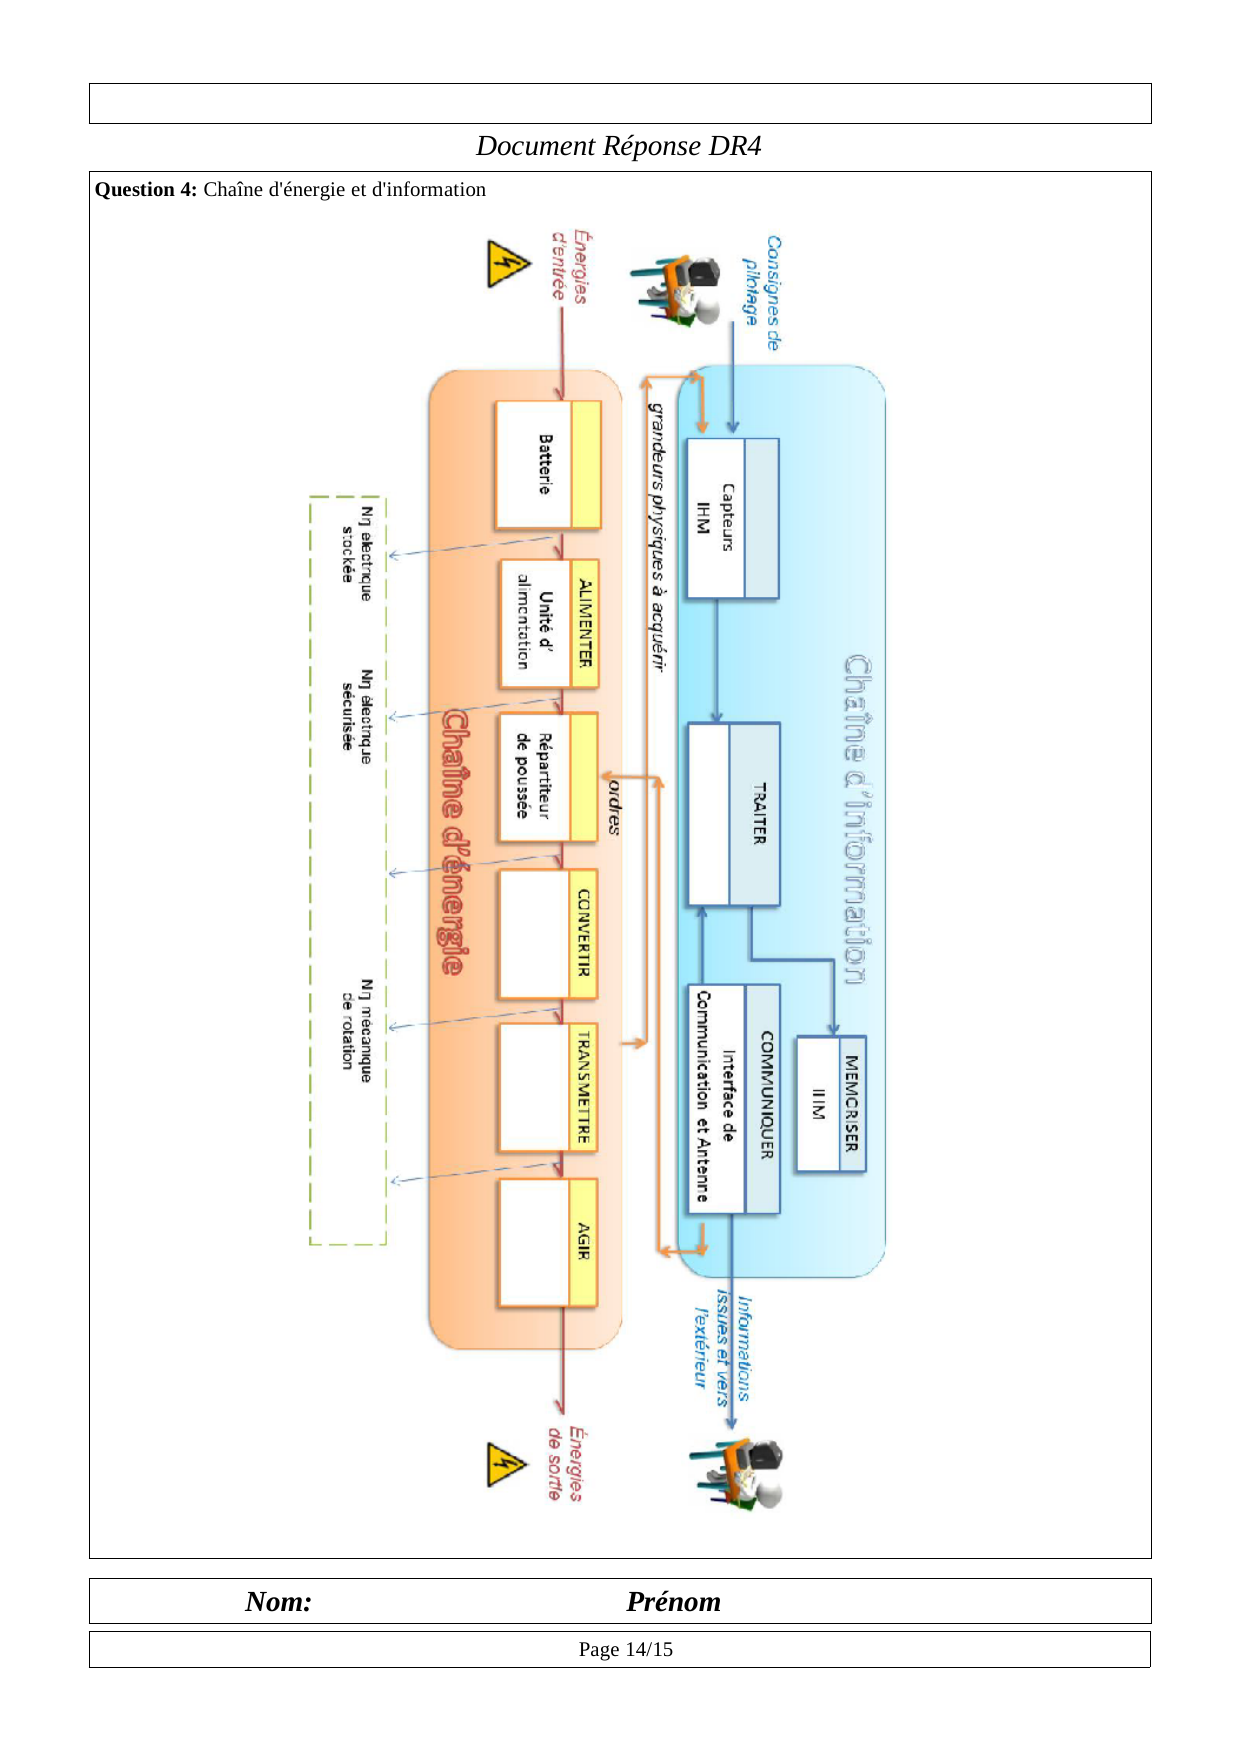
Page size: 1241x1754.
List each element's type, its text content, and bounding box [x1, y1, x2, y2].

table_header Nom: Prénom [90, 1579, 1151, 1623]
text Document Réponse DR4 [89, 128, 1151, 161]
picture [296, 201, 945, 1529]
table_header Question 4: Chaîne d'énergie et d'information [90, 172, 1151, 1558]
